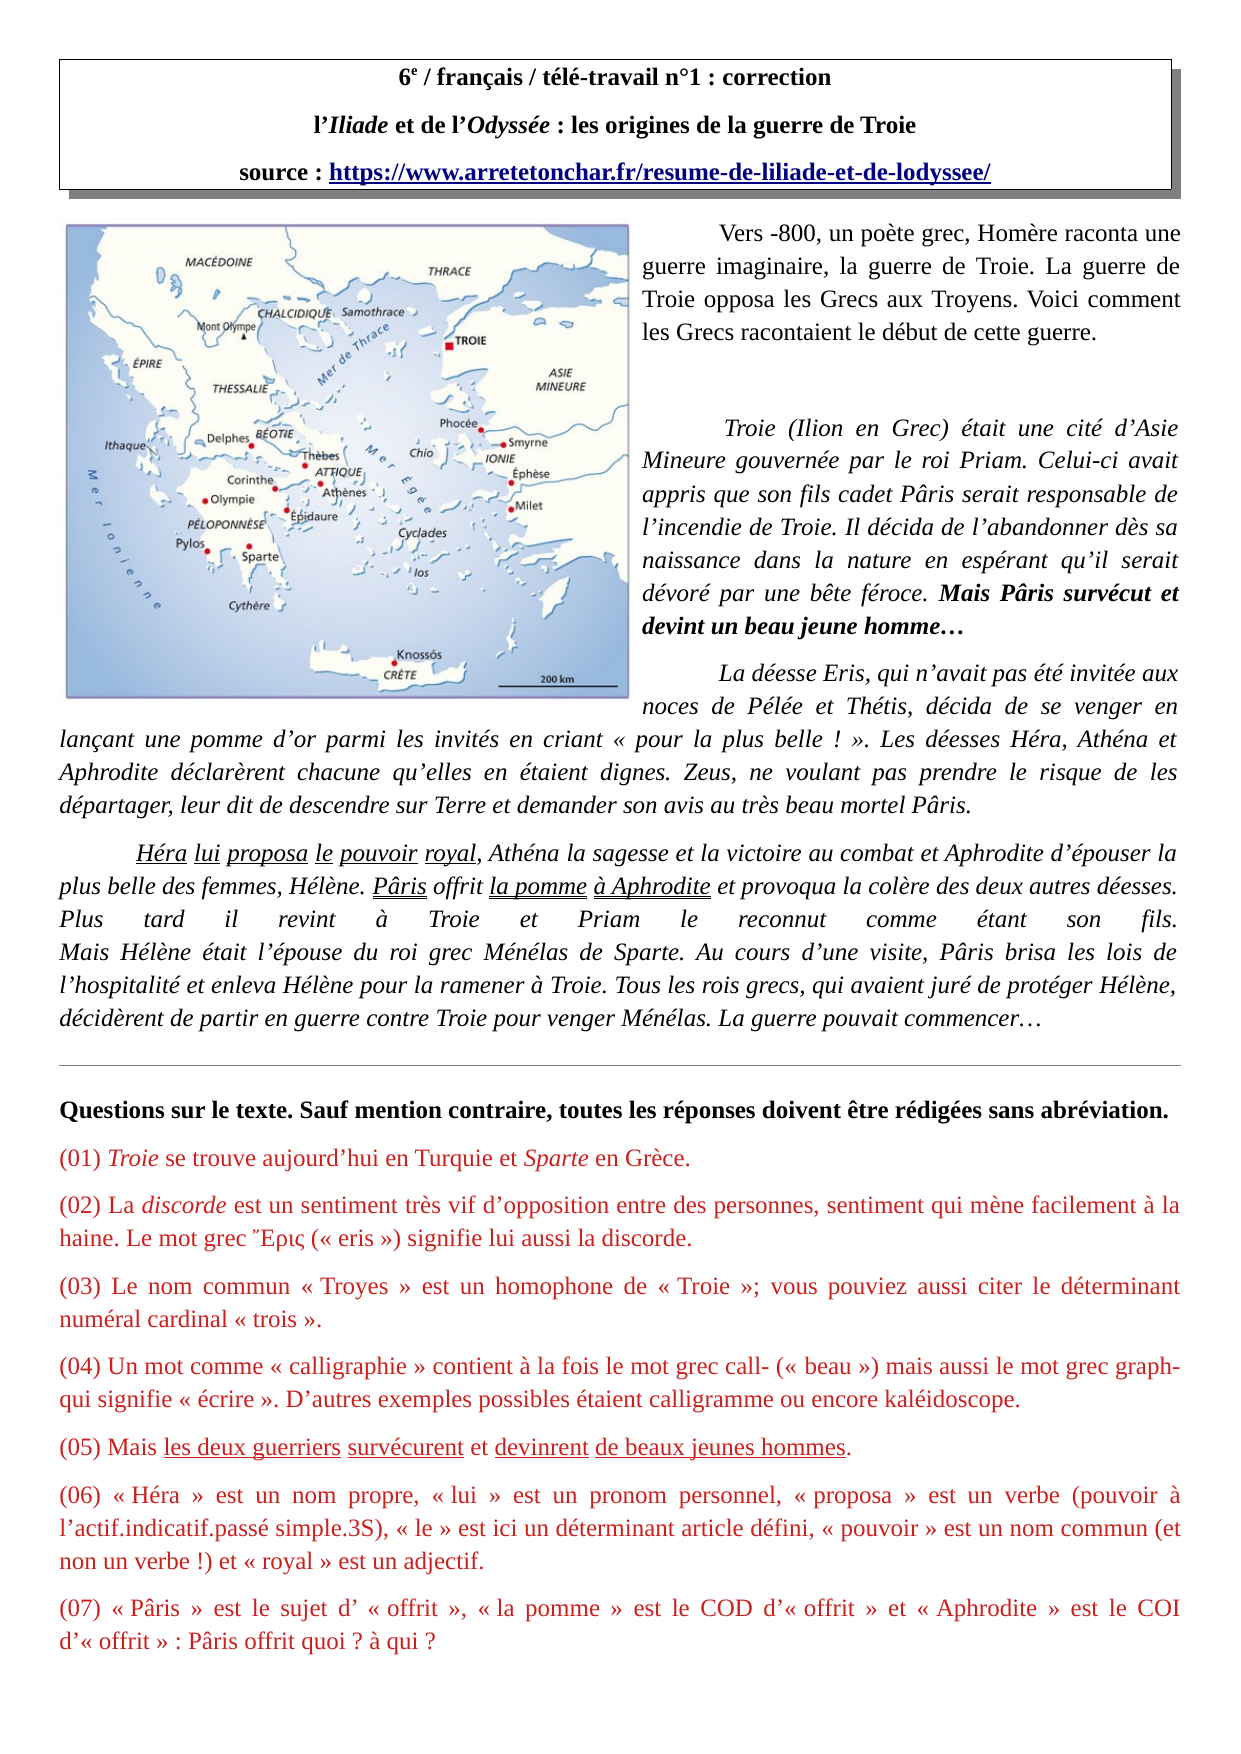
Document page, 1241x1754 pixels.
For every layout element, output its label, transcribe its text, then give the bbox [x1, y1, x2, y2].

picture [59, 218, 636, 705]
text Questions sur le texte. Sauf mention contraire, toutes les réponses doivent être rédigées sans abréviation. [59, 1095, 1181, 1124]
text l’Iliade et de l’Odyssée : les origines de la guerre de Troie [60, 107, 1171, 138]
text (05) Mais les deux guerriers survécurent et devinrent de beaux jeunes hommes. [59, 1432, 1181, 1461]
text (03) Le nom commun « Troyes » est un homophone de « Troie »; vous pouviez aussi citer le déterminant numéral cardinal « trois ». [59, 1271, 1181, 1333]
text (07) « Pâris » est le sujet d’ « offrit », « la pomme » est le COD d’« offrit » et « Aphrodite » est le COI d’« offrit » : Pâris offrit quoi ? à qui ? [59, 1593, 1181, 1655]
text (01) Troie se trouve aujourd’hui en Turquie et Sparte en Grèce. [59, 1143, 1181, 1171]
text (06) « Héra » est un nom propre, « lui » est un pronom personnel, « proposa » est un verbe (pouvoir à l’actif.indicatif.passé simple.3S), « le » est ici un déterminant article défini, « pouvoir » est un nom commun (et non un verbe !) et « royal » est un adjectif. [59, 1480, 1181, 1574]
text La déesse Eris, qui n’avait pas été invitée aux noces de Pélée et Thétis, décida de se venger en lançant une pomme d’or parmi les invités en criant « pour la plus belle ! ». Les déesses Héra, Athéna et Aphrodite déclarèrent chacune qu’elles en étaient dignes. Zeus, ne voulant pas prendre le risque de les départager, leur dit de descendre sur Terre et demander son avis au très beau mortel Pâris. [59, 658, 1181, 819]
text (02) La discorde est un sentiment très vif d’opposition entre des personnes, sentiment qui mène facilement à la haine. Le mot grec Ἔρις (« eris ») signifie lui aussi la discorde. [59, 1190, 1181, 1252]
text Vers -800, un poète grec, Homère raconta une guerre imaginaire, la guerre de Troie. La guerre de Troie opposa les Grecs aux Troyens. Voici comment les Grecs racontaient le début de cette guerre. [636, 218, 1181, 346]
text source : https://www.arretetonchar.fr/resume-de-liliade-et-de-lodyssee/ [60, 154, 1171, 189]
text (04) Un mot comme « calligraphie » contient à la fois le mot grec call- (« beau ») mais aussi le mot grec graph- qui signifie « écrire ». D’autres exemples possibles étaient calligramme ou encore kaléidoscope. [59, 1351, 1181, 1413]
text 6e / français / télé-travail n°1 : correction [60, 60, 1171, 91]
text Héra lui proposa le pouvoir royal, Athéna la sagesse et la victoire au combat et Aphrodite d’épouser la plus belle des femmes, Hélène. Pâris offrit la pomme à Aphrodite et provoqua la colère des deux autres déesses. Plus tard il revint à Troie et Priam le reconnut comme étant son fils. Mais Hélène était l’épouse du roi grec Ménélas de Sparte. Au cours d’une visite, Pâris brisa les lois de l’hospitalité et enleva Hélène pour la ramener à Troie. Tous les rois grecs, qui avaient juré de protéger Hélène, décidèrent de partir en guerre contre Troie pour venger Ménélas. La guerre pouvait commencer… [59, 838, 1181, 1032]
text Troie (Ilion en Grec) était une cité d’Asie Mineure gouvernée par le roi Priam. Celui-ci avait appris que son fils cadet Pâris serait responsable de l’incendie de Troie. Il décida de l’abandonner dès sa naissance dans la nature en espérant qu’il serait dévoré par une bête féroce. Mais Pâris survécut et devint un beau jeune homme… [636, 413, 1181, 639]
